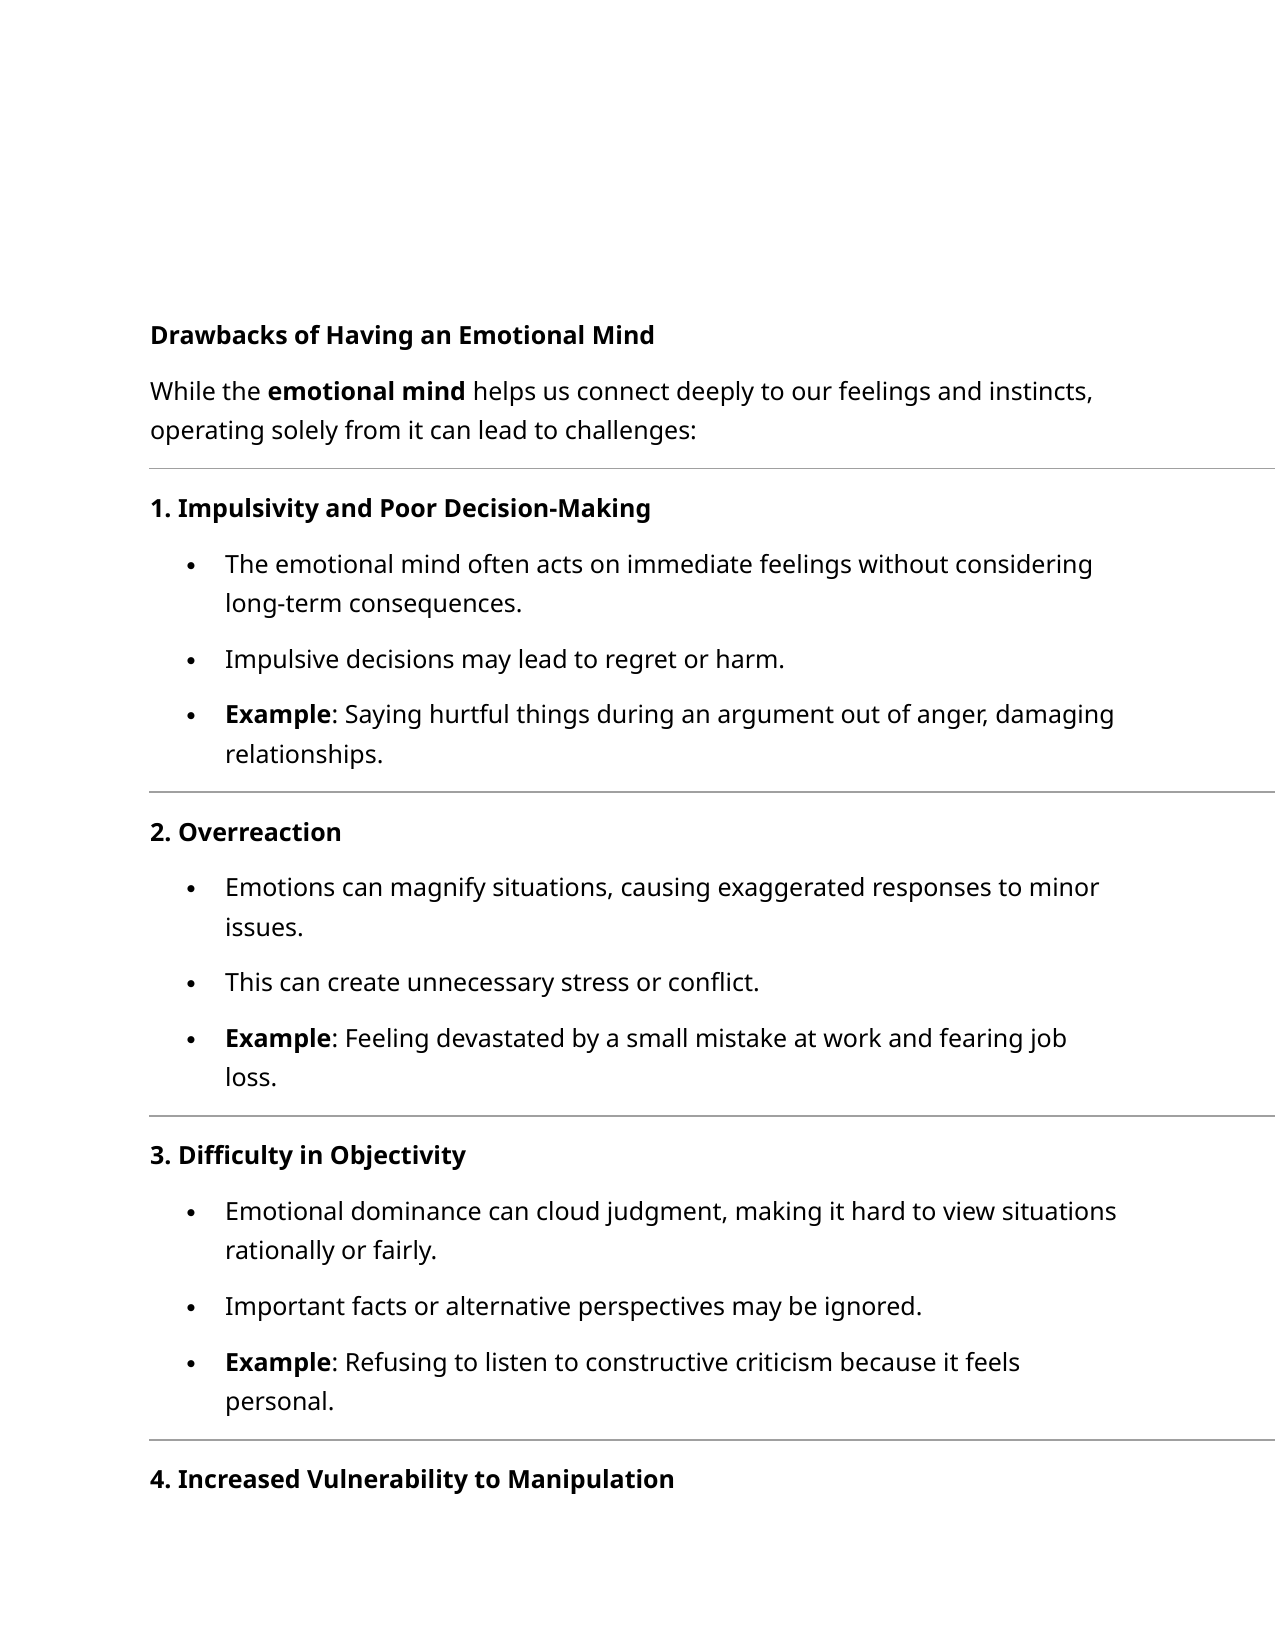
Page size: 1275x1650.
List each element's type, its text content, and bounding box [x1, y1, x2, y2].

text 4. Increased Vulnerability to Manipulation [150, 1462, 1125, 1496]
text 3. Difficulty in Objectivity [150, 1138, 1125, 1172]
list Important facts or alternative perspectives may be ignored. [187, 1289, 1125, 1323]
list Example: Saying hurtful things during an argument out of anger, damaging relationships. [187, 697, 1125, 770]
text 1. Impulsivity and Poor Decision-Making [150, 490, 1125, 524]
list The emotional mind often acts on immediate feelings without considering long-term consequences. [187, 546, 1125, 619]
list Example: Feeling devastated by a small mistake at work and fearing job loss. [187, 1021, 1125, 1094]
text Drawbacks of Having an Emotional Mind [150, 317, 1125, 352]
list Emotions can magnify situations, causing exaggerated responses to minor issues. [187, 870, 1125, 943]
text 2. Overreaction [150, 814, 1125, 848]
list Example: Refusing to listen to constructive criticism because it feels personal. [187, 1344, 1125, 1418]
list Impulsive decisions may lead to regret or harm. [187, 641, 1125, 675]
text While the emotional mind helps us connect deeply to our feelings and instincts, operating solely from it can lead to challenges: [150, 373, 1125, 447]
list Emotional dominance can cloud judgment, making it hard to view situations rationally or fairly. [187, 1194, 1125, 1267]
list This can create unnecessary stress or conflict. [187, 965, 1125, 999]
